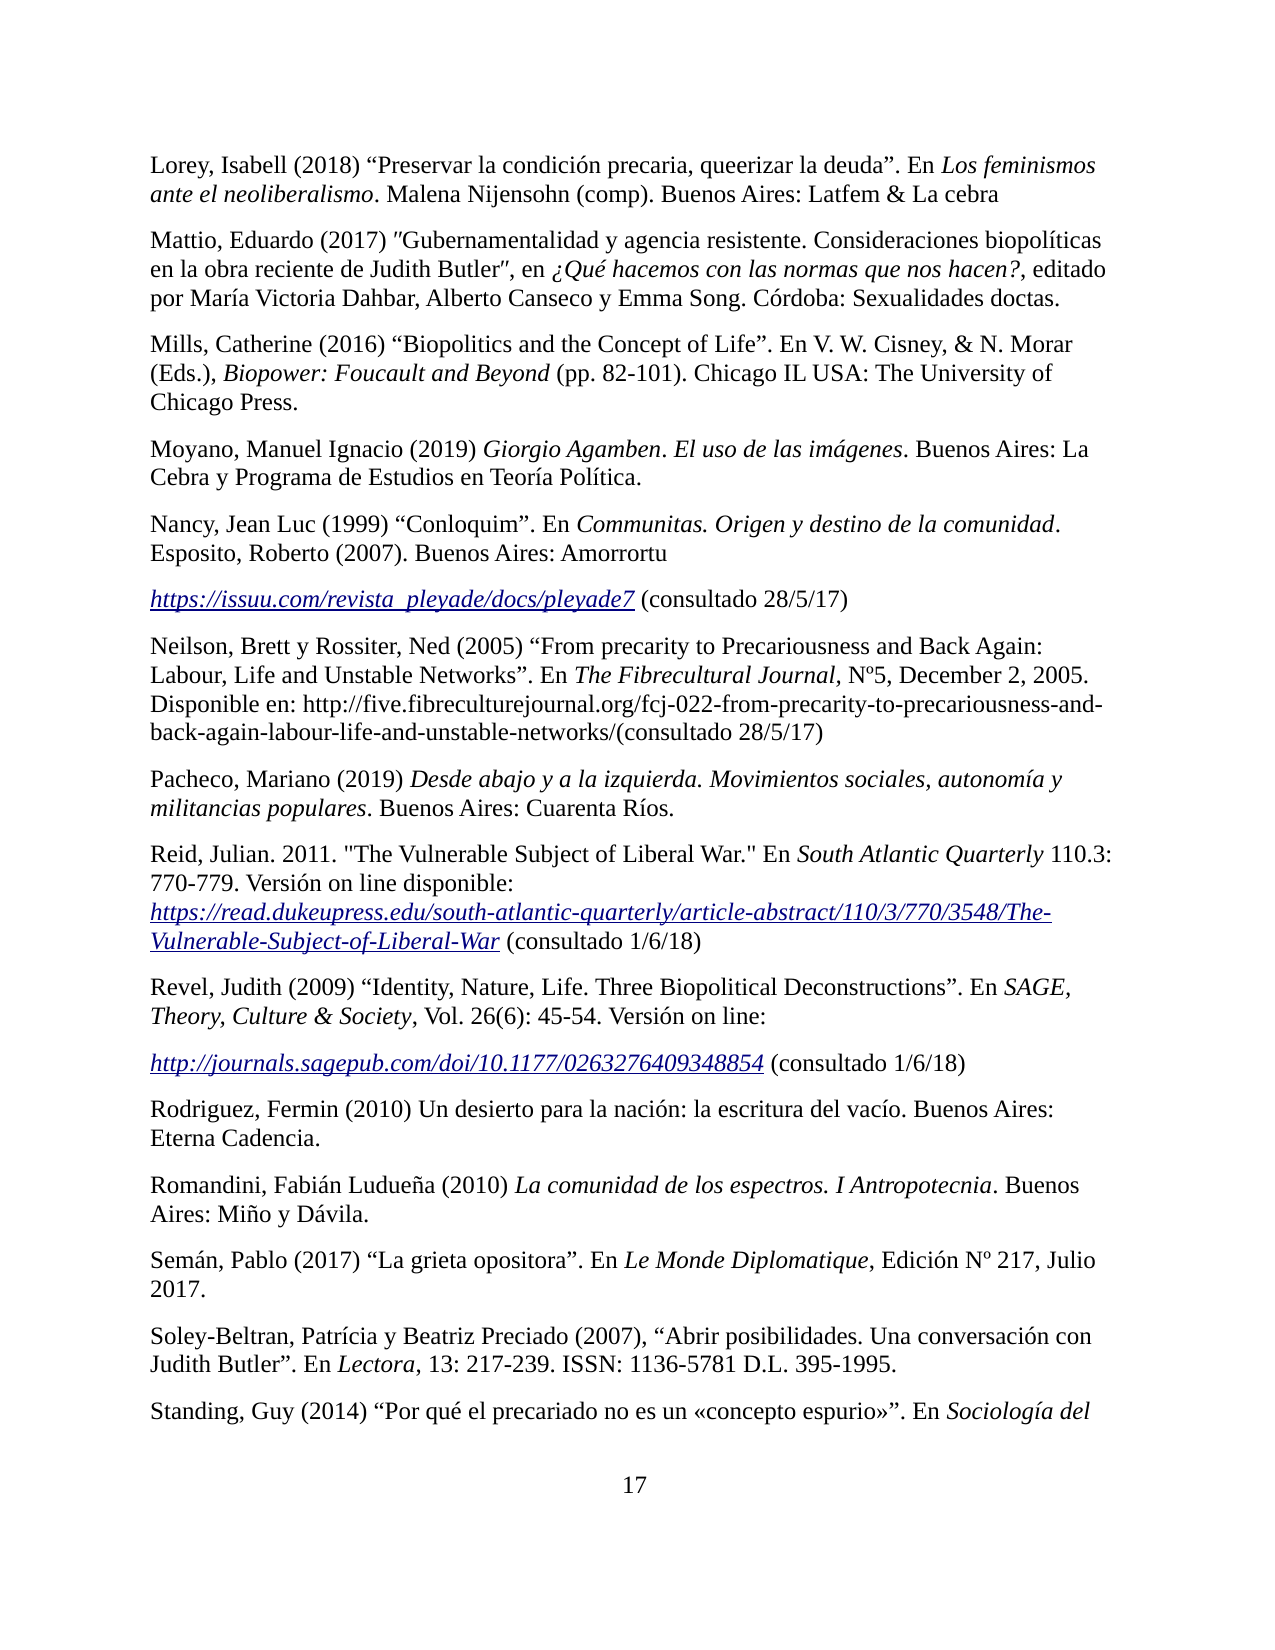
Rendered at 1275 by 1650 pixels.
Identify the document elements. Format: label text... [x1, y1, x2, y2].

text Nancy, Jean Luc (1999) “Conloquim”. En Communitas. Origen y destino de la comunidad. Esposito, Roberto (2007). Buenos Aires: Amorrortu [150, 509, 1125, 567]
text Rodriguez, Fermin (2010) Un desierto para la nación: la escritura del vacío. Buenos Aires: Eterna Cadencia. [150, 1094, 1125, 1152]
text Mills, Catherine (2016) “Biopolitics and the Concept of Life”. En V. W. Cisney, & N. Morar (Eds.), Biopower: Foucault and Beyond (pp. 82-101). Chicago IL USA: The University of Chicago Press. [150, 329, 1125, 416]
text https://issuu.com/revista_pleyade/docs/pleyade7 (consultado 28/5/17) [150, 584, 1125, 613]
text http://journals.sagepub.com/doi/10.1177/0263276409348854 (consultado 1/6/18) [150, 1048, 1125, 1077]
text Reid, Julian. 2011. "The Vulnerable Subject of Liberal War." En South Atlantic Quarterly 110.3: 770-779. Versión on line disponible: https://read.dukeupress.edu/south-atlantic-quarterly/article-abstract/110/3/770/3548/The-Vulnerable-Subject-of-Liberal-War (consultado 1/6/18) [150, 839, 1125, 954]
text Mattio, Eduardo (2017) ʺGubernamentalidad y agencia resistente. Consideraciones biopolíticas en la obra reciente de Judith Butlerʺ, en ¿Qué hacemos con las normas que nos hacen?, editado por María Victoria Dahbar, Alberto Canseco y Emma Song. Córdoba: Sexualidades doctas. [150, 225, 1125, 312]
text Revel, Judith (2009) “Identity, Nature, Life. Three Biopolitical Deconstructions”. En SAGE, Theory, Culture & Society, Vol. 26(6): 45-54. Versión on line: [150, 972, 1125, 1030]
text Neilson, Brett y Rossiter, Ned (2005) “From precarity to Precariousness and Back Again: Labour, Life and Unstable Networks”. En The Fibrecultural Journal, Nº5, December 2, 2005. Disponible en: http://five.fibreculturejournal.org/fcj-022-from-precarity-to-precariousness-and-back-again-labour-life-and-unstable-networks/(consultado 28/5/17) [150, 631, 1125, 746]
text Semán, Pablo (2017) “La grieta opositora”. En Le Monde Diplomatique, Edición Nº 217, Julio 2017. [150, 1245, 1125, 1303]
text Soley-Beltran, Patrícia y Beatriz Preciado (2007), “Abrir posibilidades. Una conversación con Judith Butler”. En Lectora, 13: 217-239. ISSN: 1136-5781 D.L. 395-1995. [150, 1321, 1125, 1378]
text Romandini, Fabián Ludueña (2010) La comunidad de los espectros. I Antropotecnia. Buenos Aires: Miño y Dávila. [150, 1170, 1125, 1227]
text Standing, Guy (2014) “Por qué el precariado no es un «concepto espurio»”. En Sociología del [150, 1396, 1125, 1425]
text Pacheco, Mariano (2019) Desde abajo y a la izquierda. Movimientos sociales, autonomía y militancias populares. Buenos Aires: Cuarenta Ríos. [150, 764, 1125, 822]
text Lorey, Isabell (2018) “Preservar la condición precaria, queerizar la deuda”. En Los feminismos ante el neoliberalismo. Malena Nijensohn (comp). Buenos Aires: Latfem & La cebra [150, 150, 1125, 207]
text Moyano, Manuel Ignacio (2019) Giorgio Agamben. El uso de las imágenes. Buenos Aires: La Cebra y Programa de Estudios en Teoría Política. [150, 434, 1125, 491]
